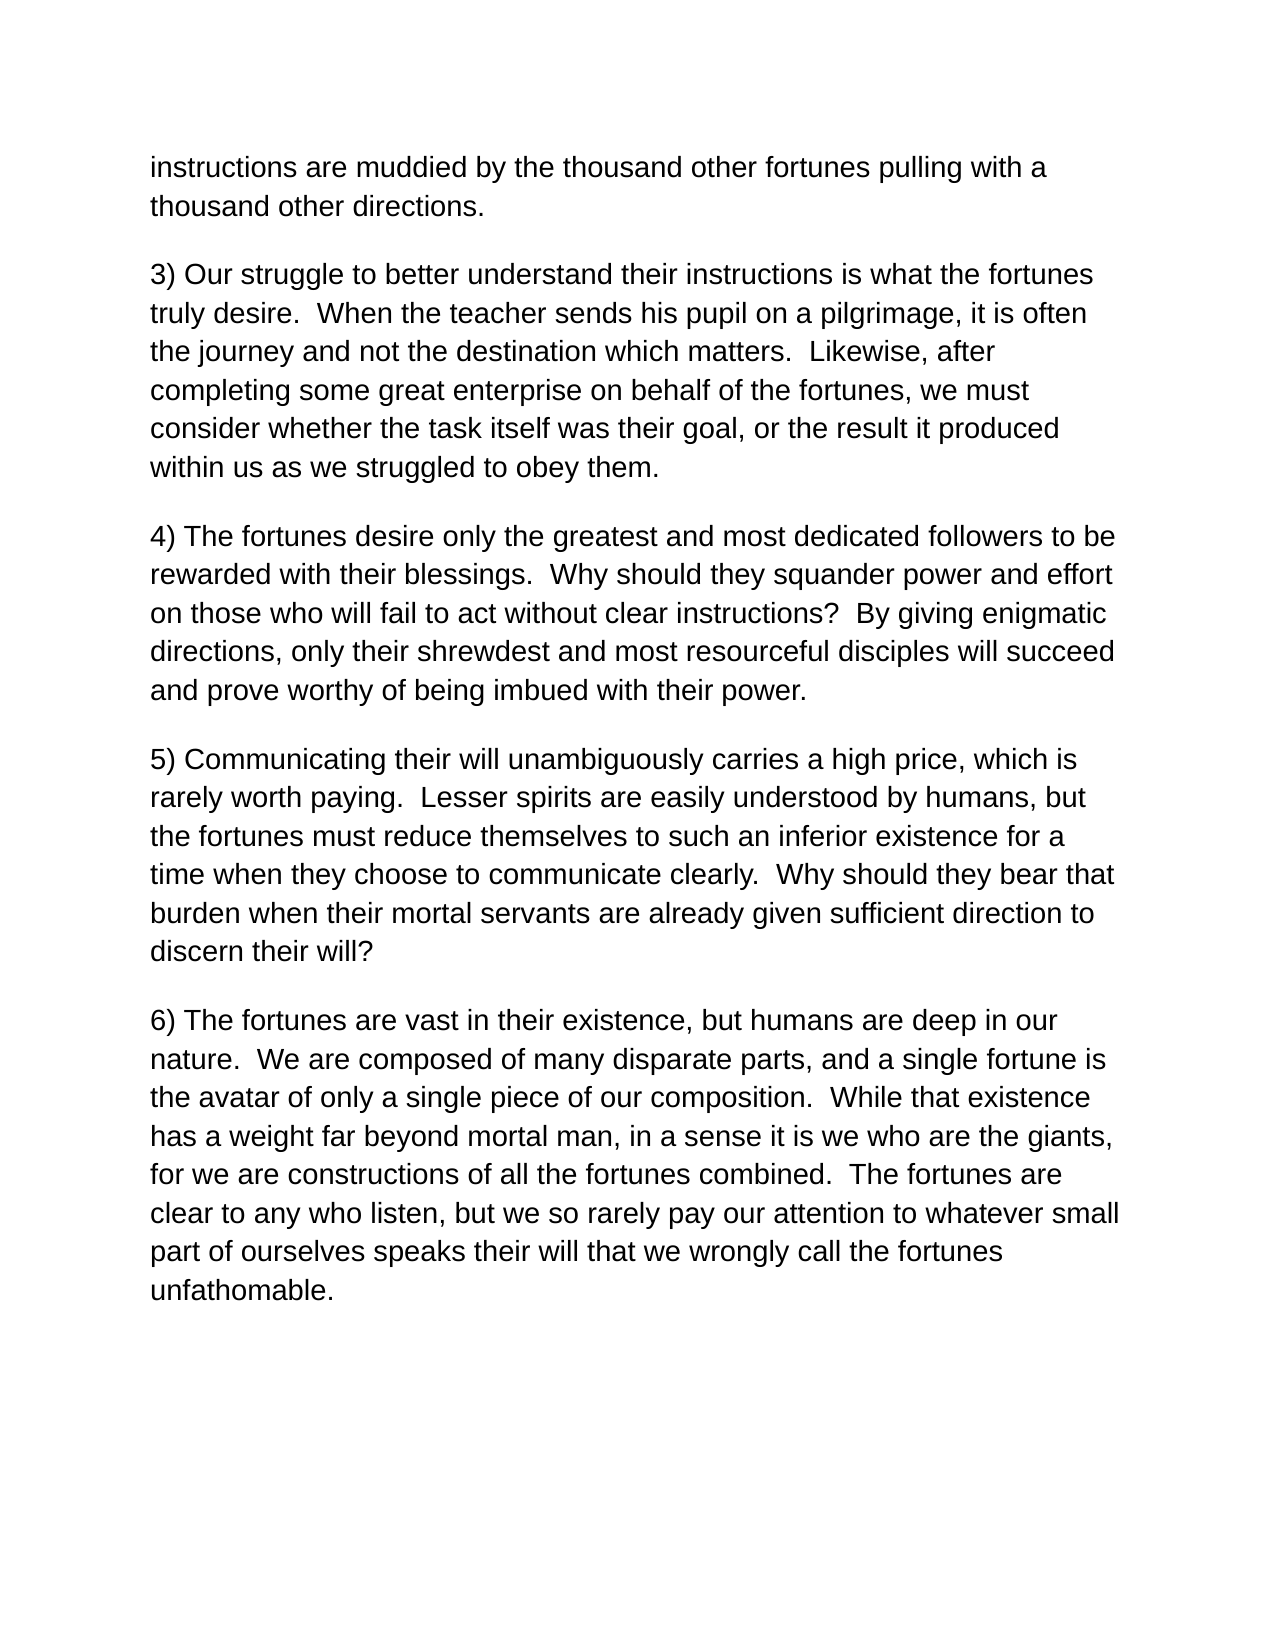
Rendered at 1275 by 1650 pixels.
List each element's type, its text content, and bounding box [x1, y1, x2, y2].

text 4) The fortunes desire only the greatest and most dedicated followers to be rewarded with their blessings. Why should they squander power and effort on those who will fail to act without clear instructions? By giving enigmatic directions, only their shrewdest and most resourceful disciples will succeed and prove worthy of being imbued with their power. [150, 519, 1125, 706]
text 5) Communicating their will unambiguously carries a high price, which is rarely worth paying. Lesser spirits are easily understood by humans, but the fortunes must reduce themselves to such an inferior existence for a time when they choose to communicate clearly. Why should they bear that burden when their mortal servants are already given sufficient direction to discern their will? [150, 742, 1125, 968]
text 6) The fortunes are vast in their existence, but humans are deep in our nature. We are composed of many disparate parts, and a single fortune is the avatar of only a single piece of our composition. While that existence has a weight far beyond mortal man, in a sense it is we who are the giants, for we are constructions of all the fortunes combined. The fortunes are clear to any who listen, but we so rarely pay our attention to whatever small part of ourselves speaks their will that we wrongly call the fortunes unfathomable. [150, 1003, 1125, 1306]
text 3) Our struggle to better understand their instructions is what the fortunes truly desire. When the teacher sends his pupil on a pilgrimage, it is often the journey and not the destination which matters. Likewise, after completing some great enterprise on behalf of the fortunes, we must consider whether the task itself was their goal, or the result it produced within us as we struggled to obey them. [150, 257, 1125, 483]
text instructions are muddied by the thousand other fortunes pulling with a thousand other directions. [150, 150, 1125, 222]
